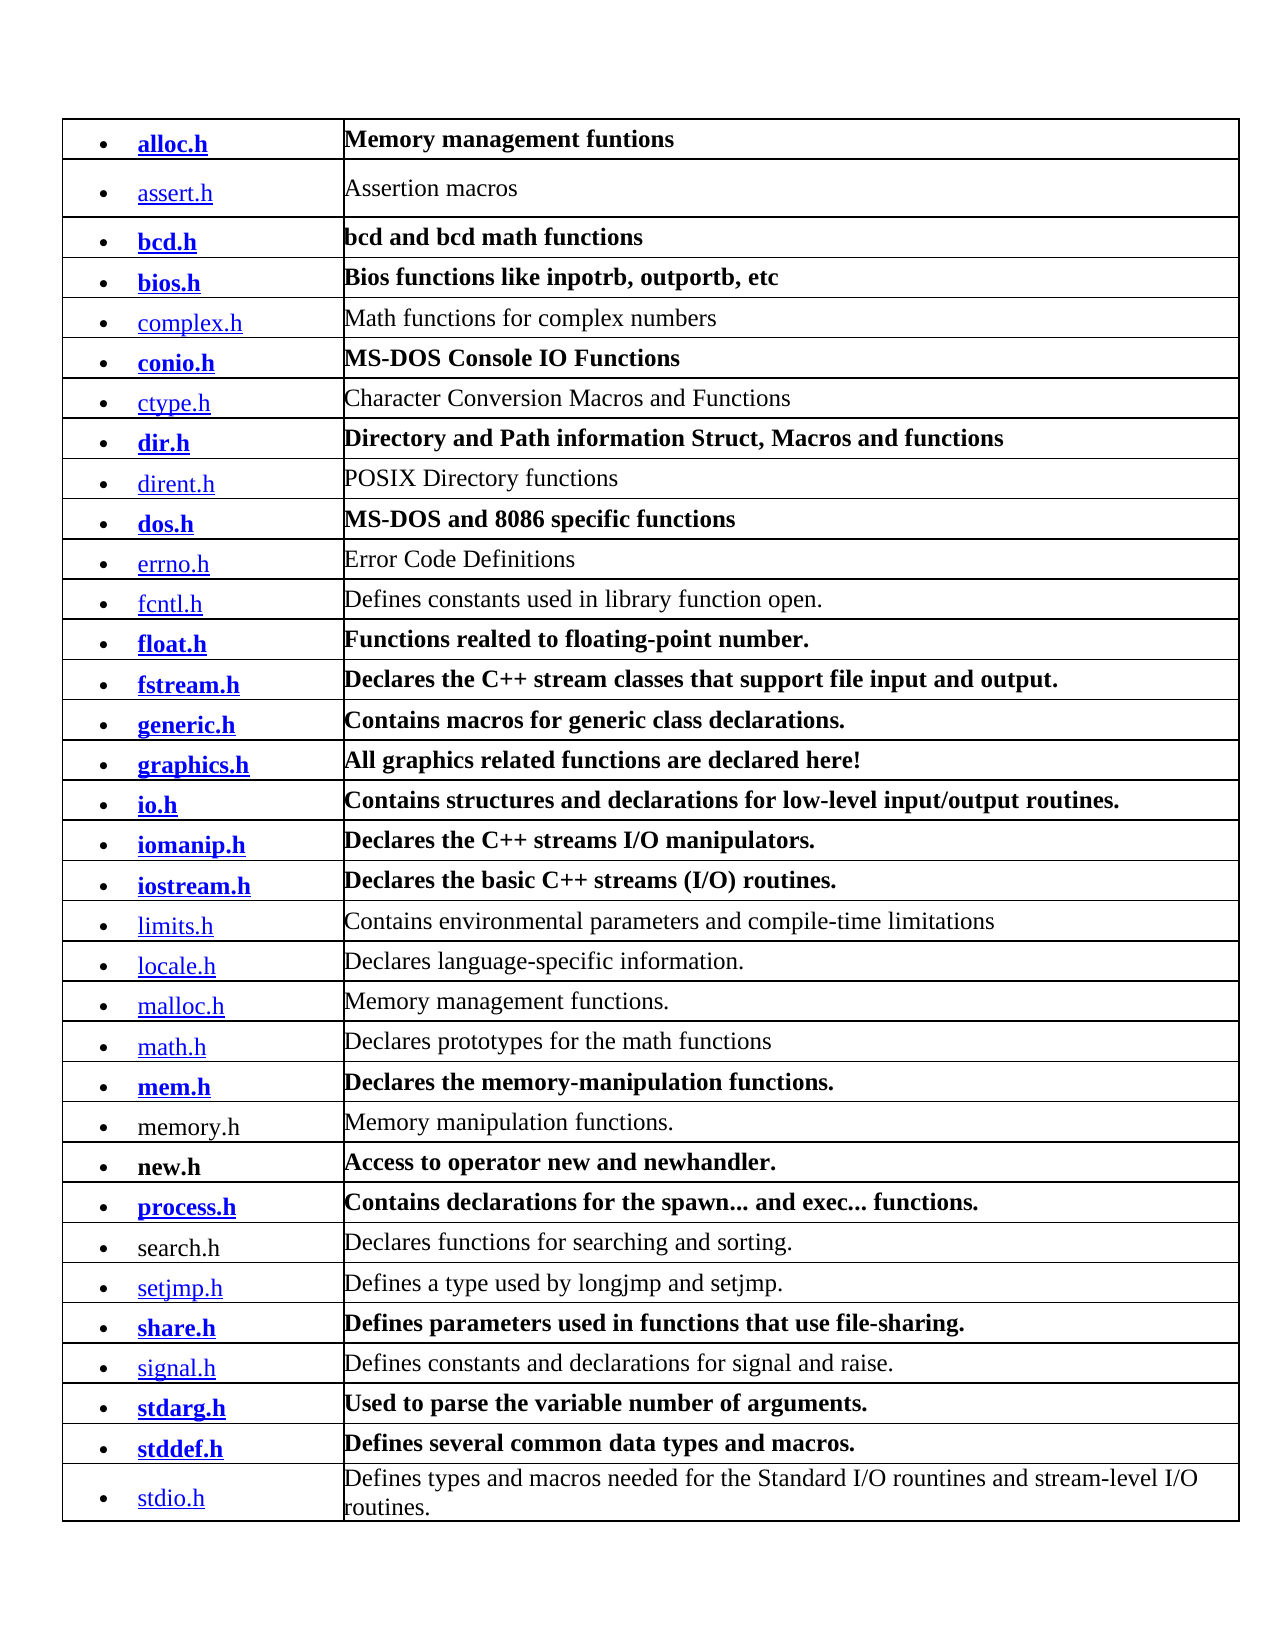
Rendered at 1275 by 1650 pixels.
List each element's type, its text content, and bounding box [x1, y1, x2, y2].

table_cell generic.h [63, 700, 343, 739]
table_cell stdarg.h [63, 1384, 343, 1422]
table_cell conio.h [63, 338, 343, 377]
table_cell errno.h [63, 540, 343, 578]
table_cell Defines a type used by longjmp and setjmp. [345, 1263, 1238, 1302]
table_cell complex.h [63, 298, 343, 337]
table_cell memory.h [63, 1102, 343, 1141]
table_header Memory management funtions [345, 120, 1238, 158]
table_cell dir.h [63, 419, 343, 457]
table_cell Declares the C++ streams I/O manipulators. [345, 821, 1238, 859]
table_cell fcntl.h [63, 580, 343, 618]
table_cell Defines types and macros needed for the Standard I/O rountines and stream-level I/O routines. [345, 1464, 1238, 1520]
table_cell process.h [63, 1183, 343, 1221]
table_cell locale.h [63, 942, 343, 980]
table_cell Defines parameters used in functions that use file-sharing. [345, 1303, 1238, 1342]
table_cell iostream.h [63, 861, 343, 900]
table_cell Access to operator new and newhandler. [345, 1143, 1238, 1181]
table_cell iomanip.h [63, 821, 343, 859]
table_cell Bios functions like inpotrb, outportb, etc [345, 258, 1238, 297]
table_cell Character Conversion Macros and Functions [345, 379, 1238, 417]
table_cell Memory management functions. [345, 982, 1238, 1020]
table_cell assert.h [63, 160, 343, 216]
table_cell Declares prototypes for the math functions [345, 1022, 1238, 1061]
table_cell Declares functions for searching and sorting. [345, 1223, 1238, 1262]
table_cell dos.h [63, 499, 343, 538]
table_cell Declares the C++ stream classes that support file input and output. [345, 660, 1238, 699]
table_cell Defines constants used in library function open. [345, 580, 1238, 618]
table_cell bios.h [63, 258, 343, 297]
table_cell io.h [63, 781, 343, 819]
table_cell Declares language-specific information. [345, 942, 1238, 980]
table_cell Defines constants and declarations for signal and raise. [345, 1344, 1238, 1382]
table_cell malloc.h [63, 982, 343, 1020]
table_cell fstream.h [63, 660, 343, 699]
table_cell mem.h [63, 1062, 343, 1101]
table_cell float.h [63, 620, 343, 658]
table_cell new.h [63, 1143, 343, 1181]
table_cell share.h [63, 1303, 343, 1342]
table_cell dirent.h [63, 459, 343, 498]
table_cell Memory manipulation functions. [345, 1102, 1238, 1141]
table_cell bcd and bcd math functions [345, 218, 1238, 256]
table_cell limits.h [63, 901, 343, 940]
table_cell Declares the memory-manipulation functions. [345, 1062, 1238, 1101]
table_cell Directory and Path information Struct, Macros and functions [345, 419, 1238, 457]
table_cell Contains environmental parameters and compile-time limitations [345, 901, 1238, 940]
table_cell MS-DOS Console IO Functions [345, 338, 1238, 377]
table_cell Contains macros for generic class declarations. [345, 700, 1238, 739]
table_cell Math functions for complex numbers [345, 298, 1238, 337]
table_cell math.h [63, 1022, 343, 1061]
table_cell stdio.h [63, 1464, 343, 1520]
table_cell signal.h [63, 1344, 343, 1382]
table_cell POSIX Directory functions [345, 459, 1238, 498]
table_cell Used to parse the variable number of arguments. [345, 1384, 1238, 1422]
table_cell stddef.h [63, 1424, 343, 1463]
table_cell Assertion macros [345, 160, 1238, 216]
table_cell setjmp.h [63, 1263, 343, 1302]
table_cell Contains declarations for the spawn... and exec... functions. [345, 1183, 1238, 1221]
table_cell All graphics related functions are declared here! [345, 741, 1238, 779]
table_cell ctype.h [63, 379, 343, 417]
table_cell Contains structures and declarations for low-level input/output routines. [345, 781, 1238, 819]
table_cell Error Code Definitions [345, 540, 1238, 578]
table_cell Defines several common data types and macros. [345, 1424, 1238, 1463]
table_cell MS-DOS and 8086 specific functions [345, 499, 1238, 538]
table_cell search.h [63, 1223, 343, 1262]
table_cell Functions realted to floating-point number. [345, 620, 1238, 658]
table_header alloc.h [63, 120, 343, 158]
table_cell Declares the basic C++ streams (I/O) routines. [345, 861, 1238, 900]
table_cell bcd.h [63, 218, 343, 256]
table_cell graphics.h [63, 741, 343, 779]
